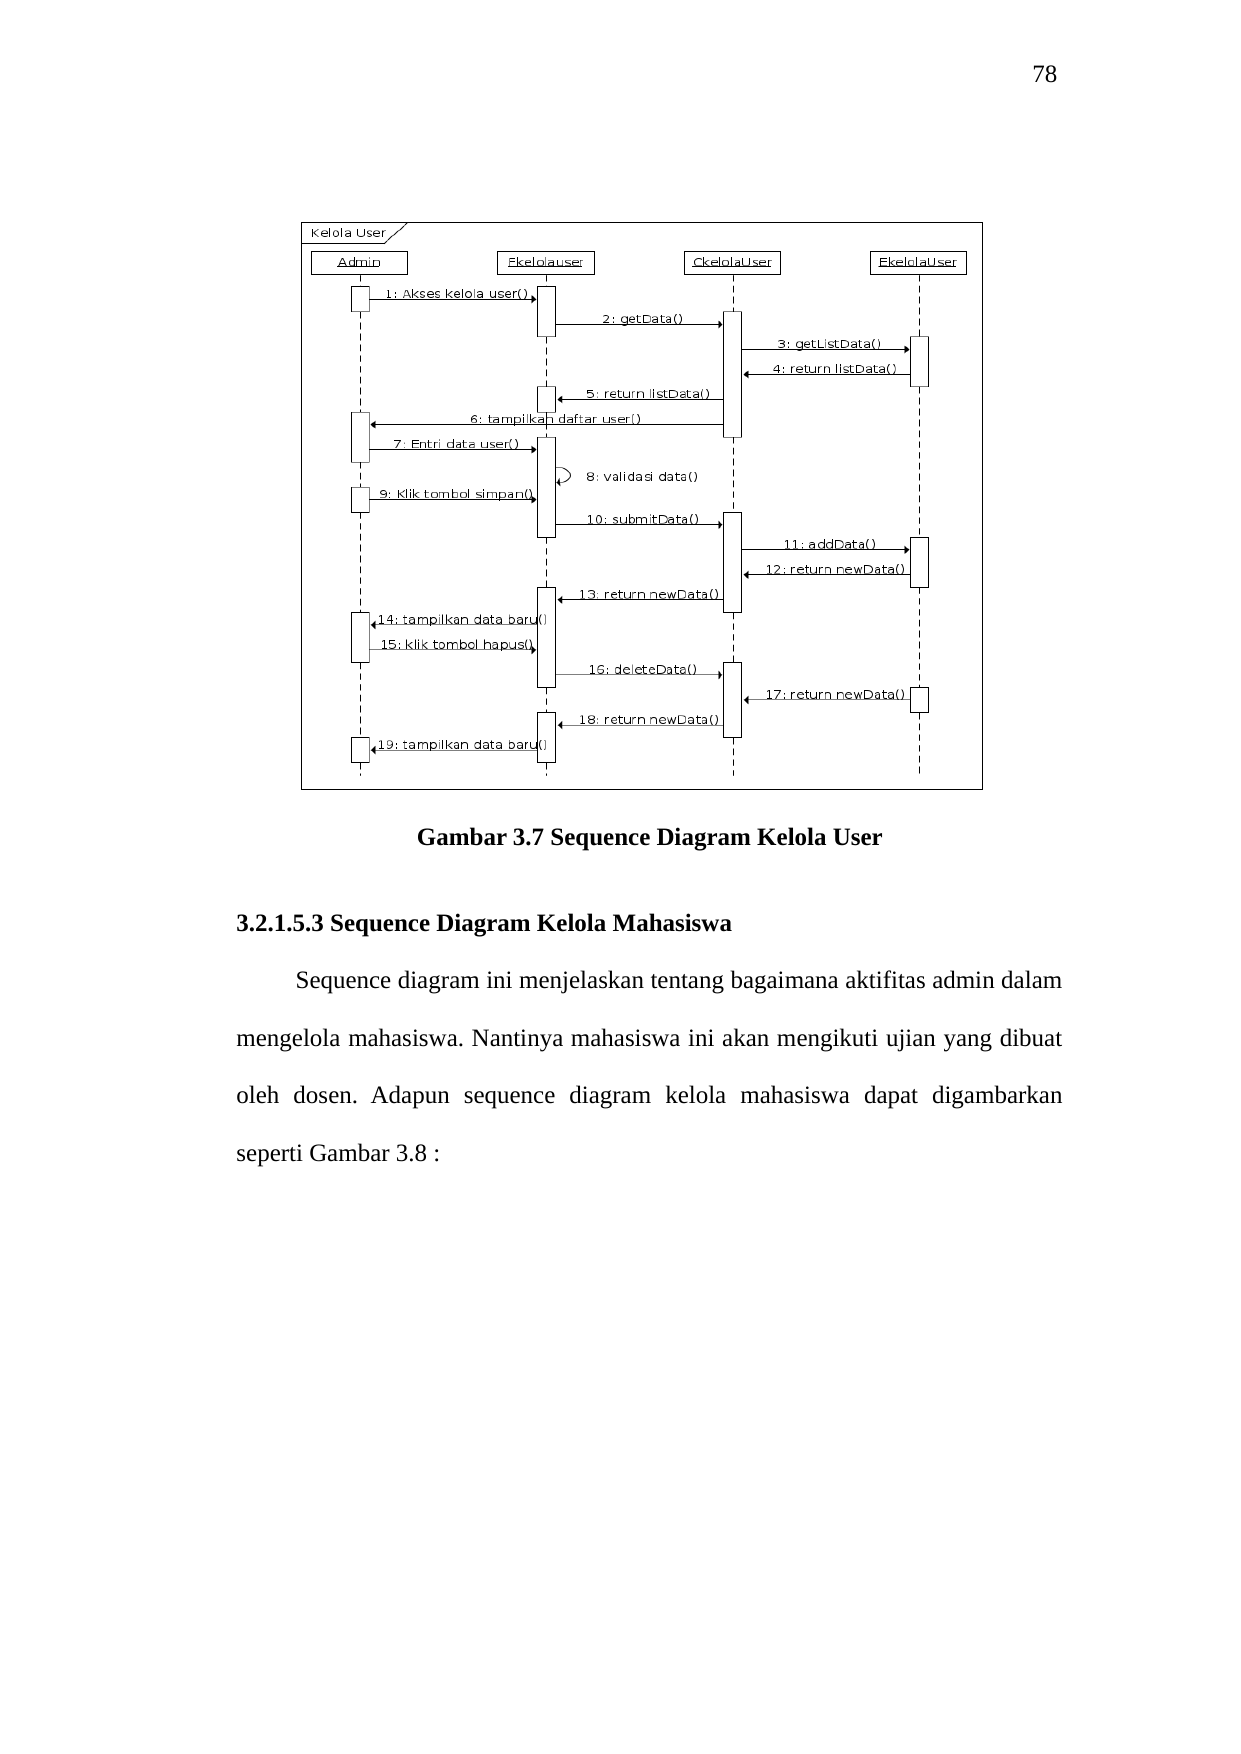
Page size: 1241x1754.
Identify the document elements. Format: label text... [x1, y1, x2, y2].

subtitle 3.2.1.5.3 Sequence Diagram Kelola Mahasiswa [236, 908, 1063, 937]
picture [294, 216, 990, 793]
text Sequence diagram ini menjelaskan tentang bagaimana aktifitas admin dalam mengelola mahasiswa. Nantinya mahasiswa ini akan mengikuti ujian yang dibuat oleh dosen. Adapun sequence diagram kelola mahasiswa dapat digambarkan seperti Gambar 3.8 : [236, 965, 1063, 1167]
text Gambar 3.7 Sequence Diagram Kelola User [236, 236, 1063, 850]
